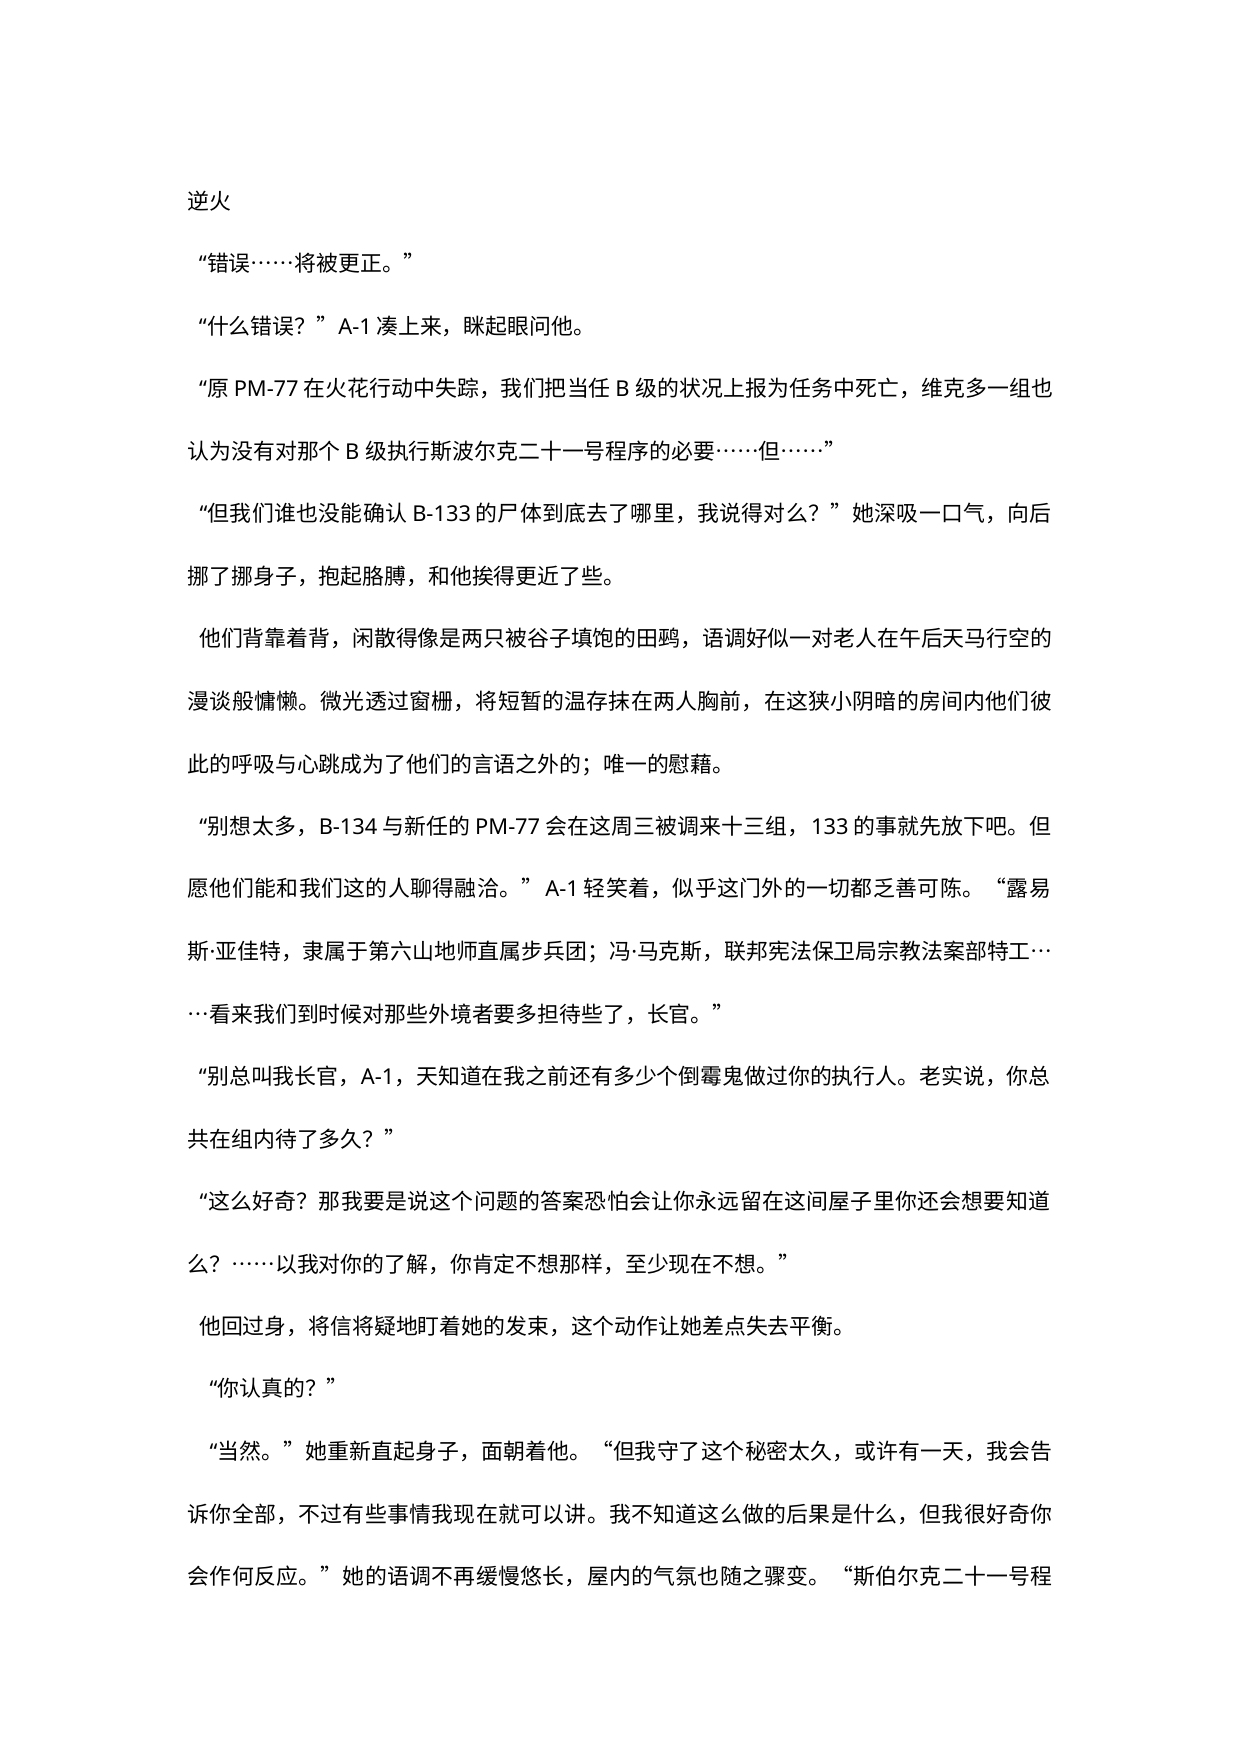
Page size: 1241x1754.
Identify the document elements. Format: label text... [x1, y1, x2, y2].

text “错误……将被更正。” [187, 221, 1053, 283]
text 他回过身，将信将疑地盯着她的发束，这个动作让她差点失去平衡。 [187, 1283, 1053, 1346]
text “别想太多，B-134与新任的PM-77会在这周三被调来十三组，133的事就先放下吧。但愿他们能和我们这的人聊得融洽。”A-1轻笑着，似乎这门外的一切都乏善可陈。“露易斯·亚佳特，隶属于第六山地师直属步兵团；冯·马克斯，联邦宪法保卫局宗教法案部特工……看来我们到时候对那些外境者要多担待些了，长官。” [187, 783, 1053, 1033]
text “这么好奇？那我要是说这个问题的答案恐怕会让你永远留在这间屋子里你还会想要知道么？……以我对你的了解，你肯定不想那样，至少现在不想。” [187, 1158, 1053, 1283]
text 他们背靠着背，闲散得像是两只被谷子填饱的田鹀，语调好似一对老人在午后天马行空的漫谈般慵懒。微光透过窗栅，将短暂的温存抹在两人胸前，在这狭小阴暗的房间内他们彼此的呼吸与心跳成为了他们的言语之外的；唯一的慰藉。 [187, 596, 1053, 783]
text “你认真的？” [187, 1346, 1053, 1408]
text “但我们谁也没能确认B-133的尸体到底去了哪里，我说得对么？”她深吸一口气，向后挪了挪身子，抱起胳膊，和他挨得更近了些。 [187, 471, 1053, 596]
text “别总叫我长官，A-1，天知道在我之前还有多少个倒霉鬼做过你的执行人。老实说，你总共在组内待了多久？” [187, 1033, 1053, 1158]
text “原PM-77在火花行动中失踪，我们把当任B 级的状况上报为任务中死亡，维克多一组也认为没有对那个B 级执行斯波尔克二十一号程序的必要……但……” [187, 346, 1053, 471]
text “当然。”她重新直起身子，面朝着他。“但我守了这个秘密太久，或许有一天，我会告诉你全部，不过有些事情我现在就可以讲。我不知道这么做的后果是什么，但我很好奇你会作何反应。”她的语调不再缓慢悠长，屋内的气氛也随之骤变。“斯伯尔克二十一号程 [187, 1408, 1053, 1596]
text “什么错误？”A-1凑上来，眯起眼问他。 [187, 283, 1053, 346]
text 逆火 [187, 158, 1053, 221]
